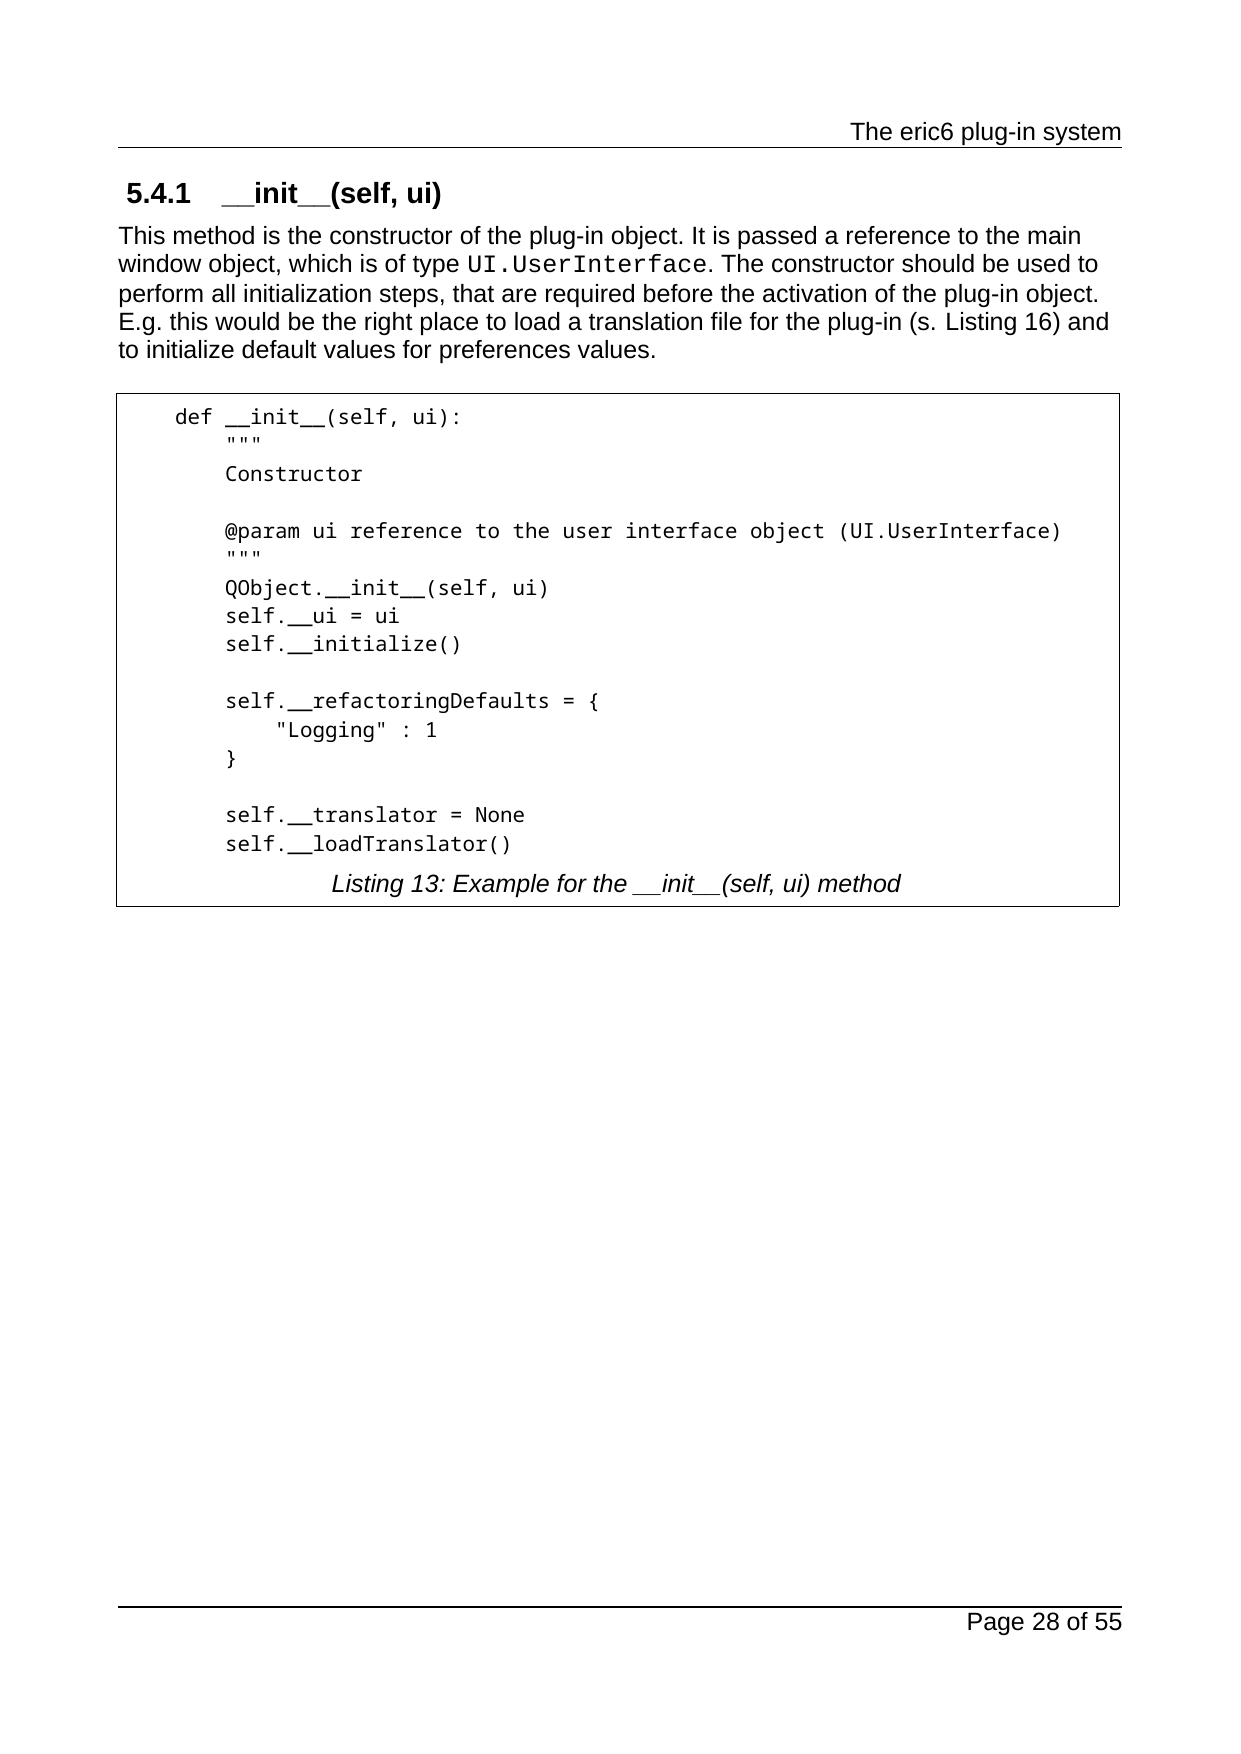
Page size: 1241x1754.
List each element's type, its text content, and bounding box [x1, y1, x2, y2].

text This method is the constructor of the plug-in object. It is passed a reference to the main window object, which is of type UI.UserInterface. The constructor should be used to perform all initialization steps, that are required before the activation of the plug-in object. E.g. this would be the right place to load a translation file for the plug-in (s. Listing 16) and to initialize default values for preferences values. [118, 222, 1122, 364]
list Listing 13: Example for the __init__(self, ui) method [125, 869, 1110, 897]
list def __init__(self, ui): [125, 402, 1110, 431]
list Constructor [125, 459, 1110, 487]
subtitle __init__(self, ui) [118, 177, 1122, 210]
list self.__loadTranslator() [125, 829, 1110, 857]
list @param ui reference to the user interface object (UI.UserInterface) [125, 516, 1110, 544]
list self.__refactoringDefaults = { [125, 686, 1110, 715]
list self.__translator = None [125, 800, 1110, 829]
list """ [125, 544, 1110, 573]
list } [125, 743, 1110, 772]
list self.__ui = ui [125, 601, 1110, 629]
list QObject.__init__(self, ui) [125, 573, 1110, 601]
list self.__initialize() [125, 629, 1110, 658]
list "Logging" : 1 [125, 715, 1110, 743]
list """ [125, 431, 1110, 459]
